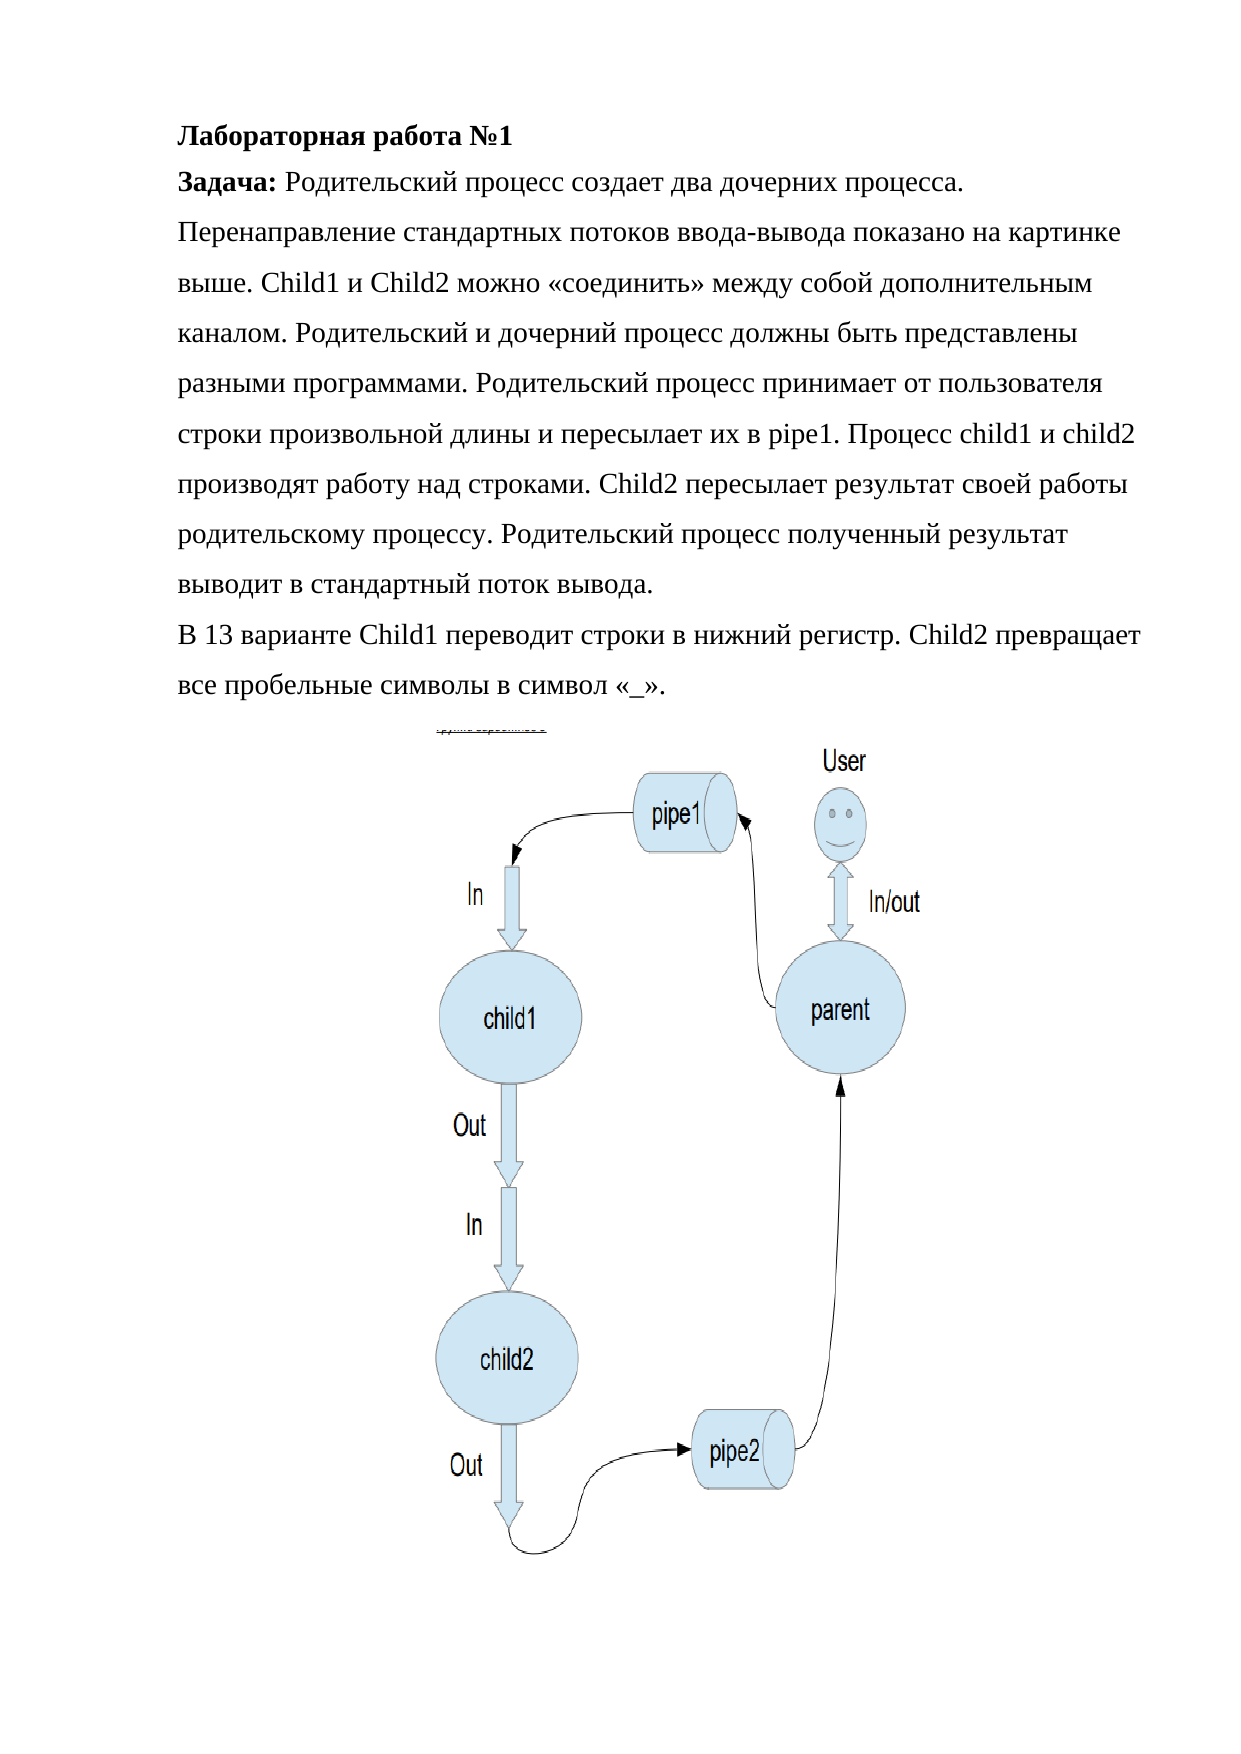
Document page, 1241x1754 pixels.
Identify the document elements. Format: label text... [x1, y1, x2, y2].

text Задача: Родительский процесс создает два дочерних процесса. Перенаправление стандартных потоков ввода-вывода показано на картинке выше. Child1 и Child2 можно «соединить» между собой дополнительным каналом. Родительский и дочерний процесс должны быть представлены разными программами. Родительский процесс принимает от пользователя строки произвольной длины и пересылает их в pipe1. Процесс child1 и child2 производят работу над строками. Child2 пересылает результат своей работы родительскому процессу. Родительский процесс полученный результат выводит в стандартный поток вывода. В 13 варианте Child1 переводит строки в нижний регистр. Child2 превращает все пробельные символы в символ «_». [177, 164, 1152, 701]
text Лабораторная работа №1 [177, 118, 1152, 152]
